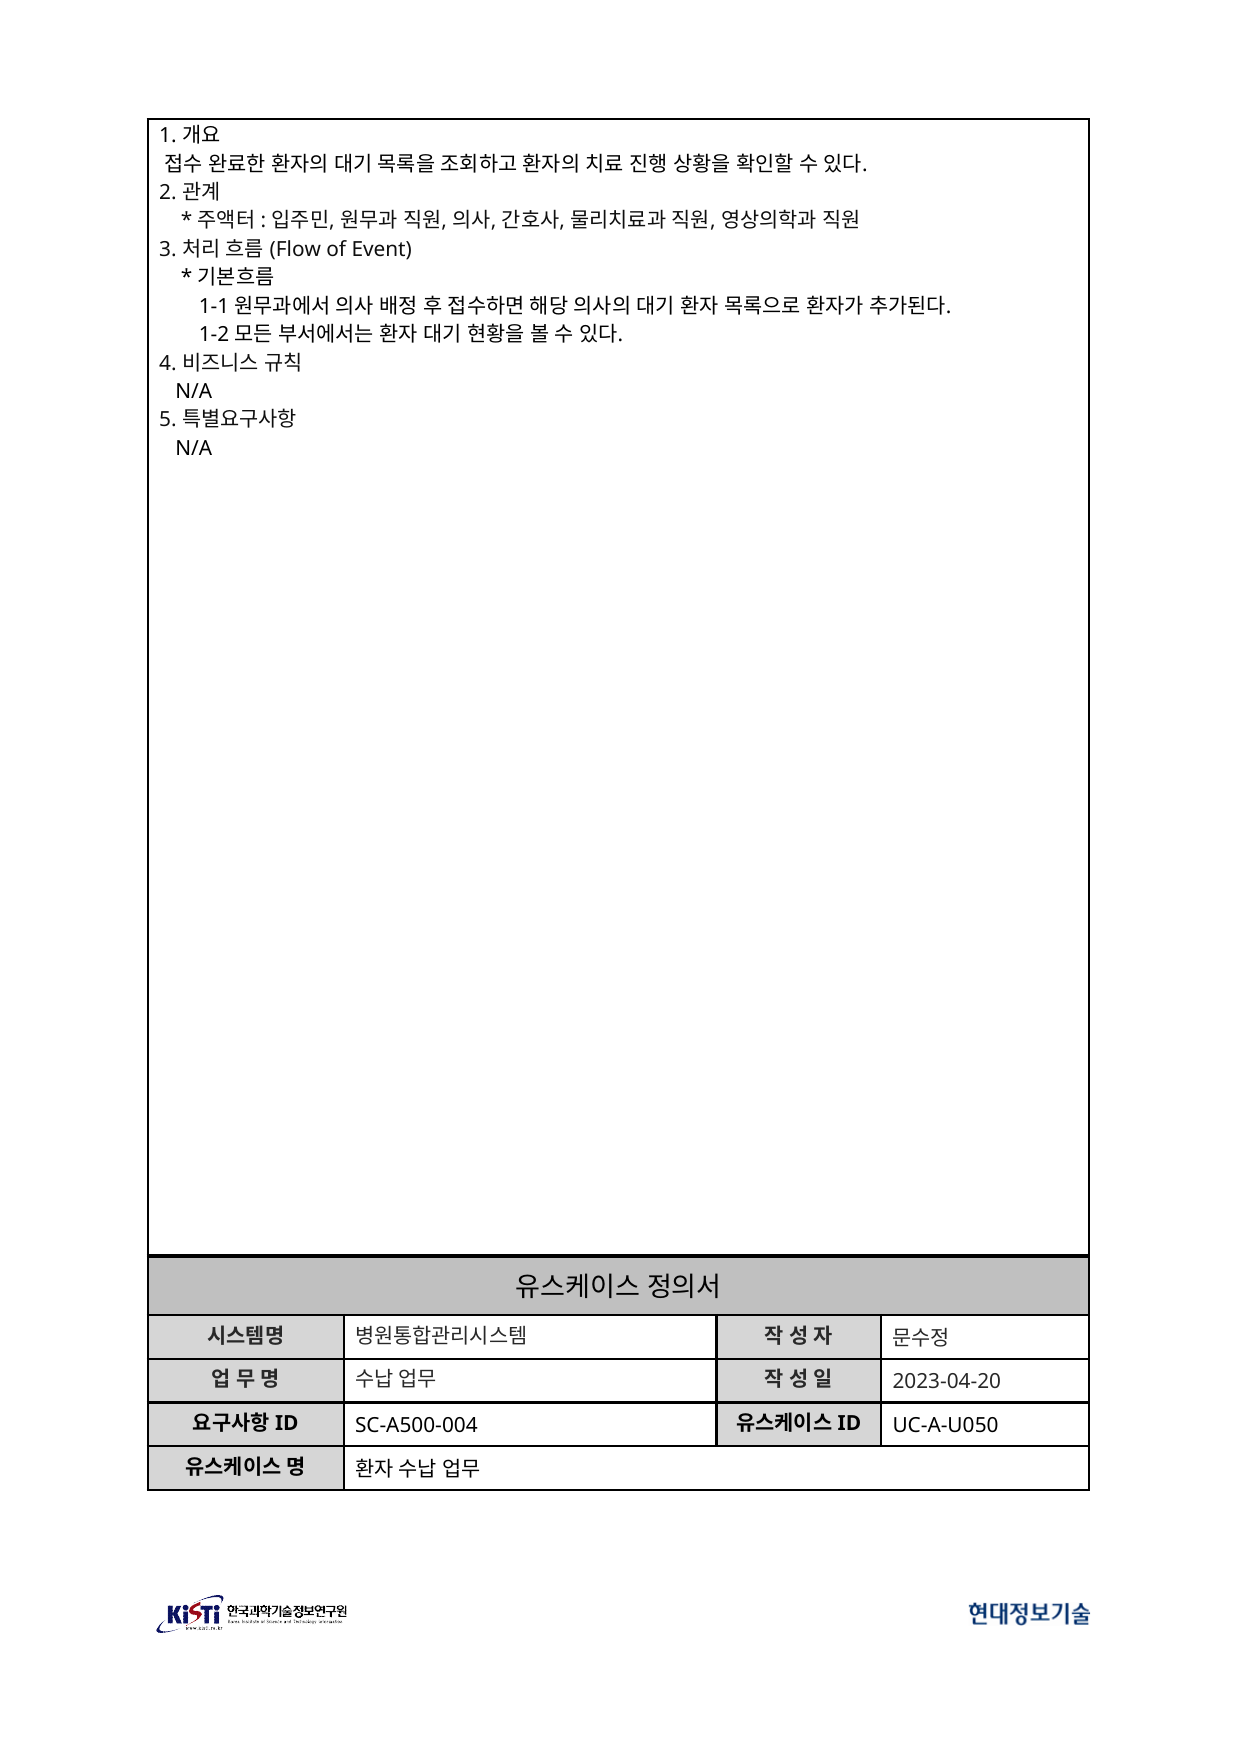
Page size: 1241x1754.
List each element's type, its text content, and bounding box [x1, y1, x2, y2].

table_cell 유스케이스 명 [149, 1447, 343, 1489]
table_cell 유스케이스 ID [718, 1404, 880, 1445]
table_cell 1. 개요 접수 완료한 환자의 대기 목록을 조회하고 환자의 치료 진행 상황을 확인할 수 있다. 2. 관계 * 주액터 : 입주민, 원무과 직원, 의사, 간호사, 물리치료과 직원, 영상의학과 직원 3. 처리 흐름 (Flow of Event) * 기본흐름 1-1 원무과에서 의사 배정 후 접수하면 해당 의사의 대기 환자 목록으로 환자가 추가된다. 1-2 모든 부서에서는 환자 대기 현황을 볼 수 있다. 4. 비즈니스 규칙 N/A 5. 특별요구사항 N/A [149, 120, 1088, 1253]
table_header 유스케이스 정의서 [149, 1258, 1088, 1314]
table_cell 요구사항 ID [149, 1404, 343, 1445]
table_cell 수납 업무 [345, 1360, 715, 1401]
table_cell SC-A500-004 [345, 1404, 715, 1445]
table_cell UC-A-U050 [882, 1404, 1088, 1445]
table_cell 작 성 자 [718, 1316, 880, 1358]
table_cell 2023-04-20 [882, 1360, 1088, 1401]
table_cell 업 무 명 [149, 1360, 343, 1401]
table_cell 시스템명 [149, 1316, 343, 1358]
table_cell 병원통합관리시스템 [345, 1316, 715, 1358]
table_cell 문수정 [882, 1316, 1088, 1358]
picture [968, 1602, 1091, 1626]
table_cell 환자 수납 업무 [345, 1447, 1088, 1489]
picture [156, 1595, 347, 1633]
table_cell 작 성 일 [718, 1360, 880, 1401]
